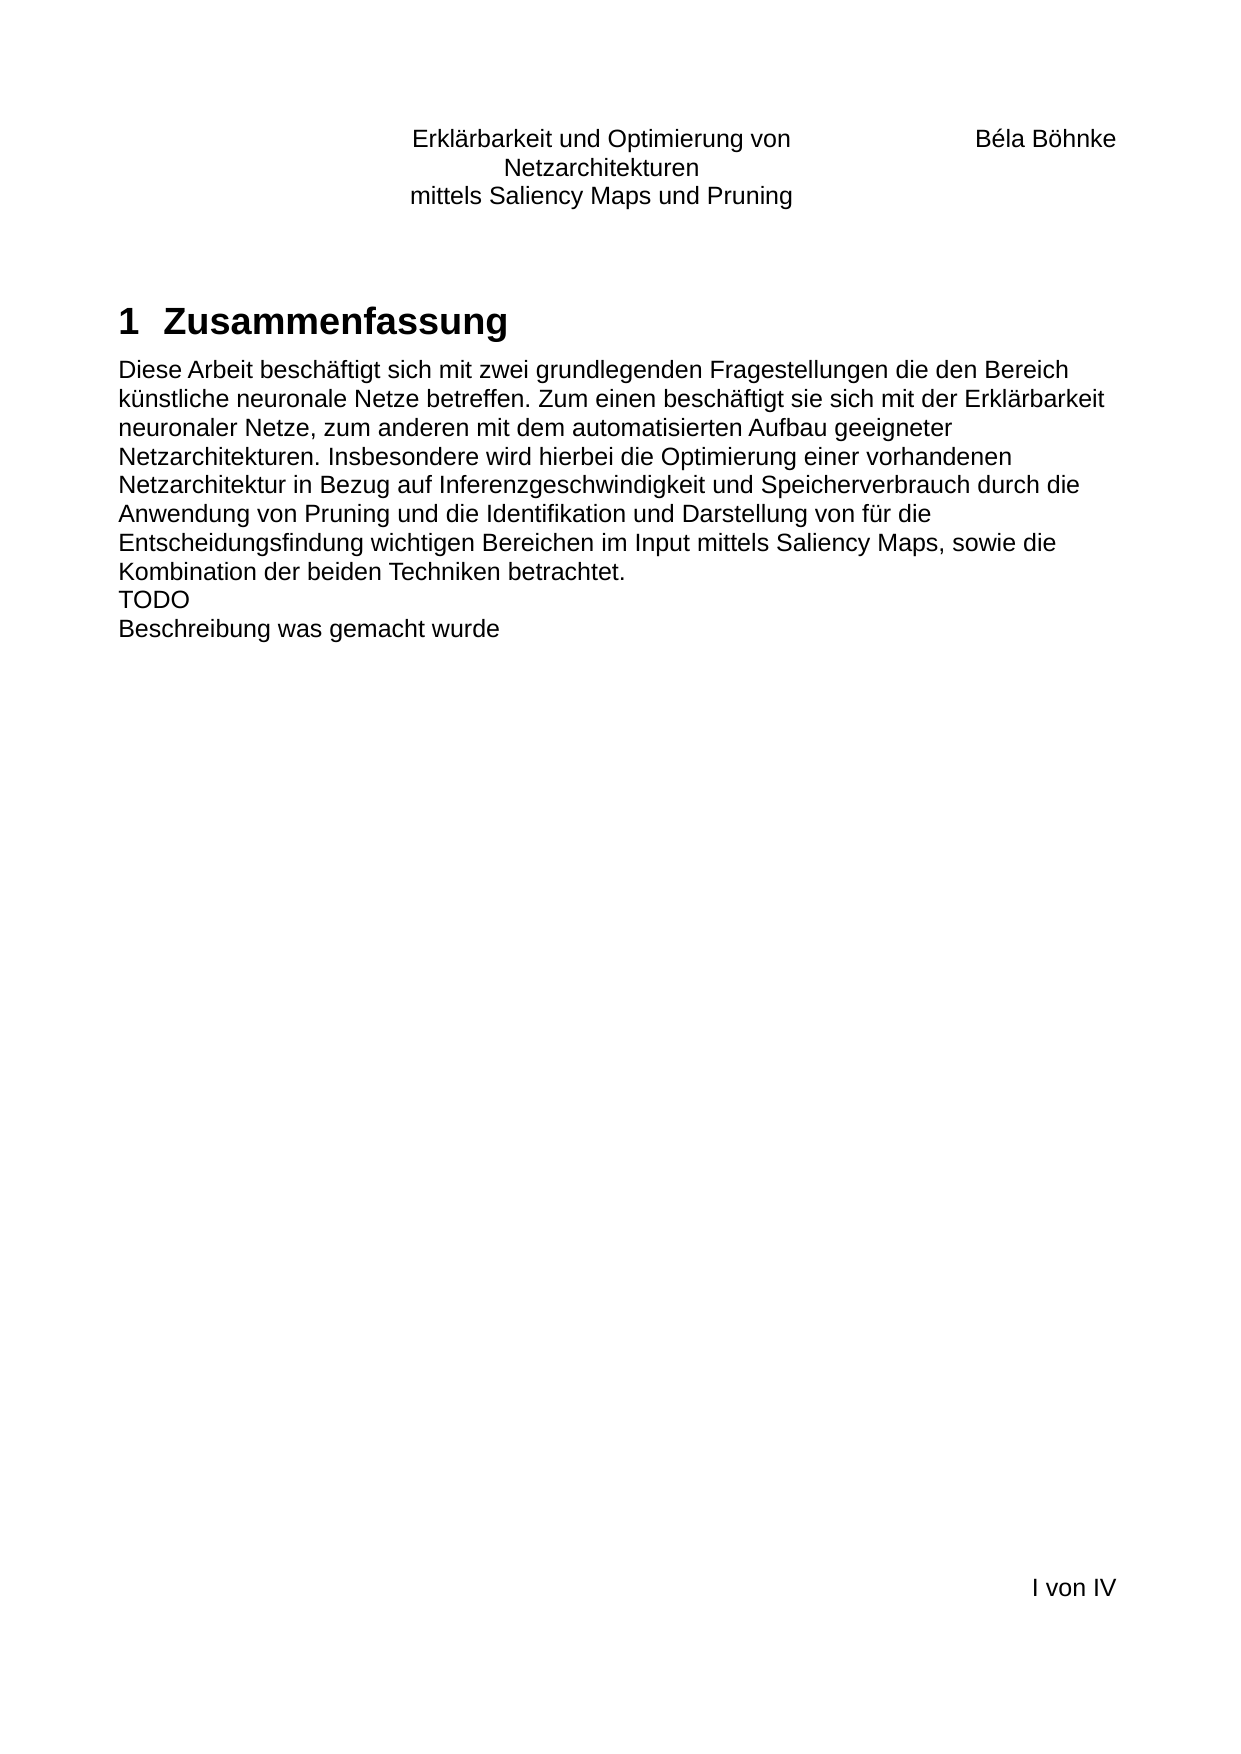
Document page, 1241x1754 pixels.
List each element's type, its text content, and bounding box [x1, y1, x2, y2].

text Beschreibung was gemacht wurde [118, 614, 1122, 643]
text TODO [118, 585, 1122, 614]
text Diese Arbeit beschäftigt sich mit zwei grundlegenden Fragestellungen die den Bereich künstliche neuronale Netze betreffen. Zum einen beschäftigt sie sich mit der Erklärbarkeit neuronaler Netze, zum anderen mit dem automatisierten Aufbau geeigneter Netzarchitekturen. Insbesondere wird hierbei die Optimierung einer vorhandenen Netzarchitektur in Bezug auf Inferenzgeschwindigkeit und Speicherverbrauch durch die Anwendung von Pruning und die Identifikation und Darstellung von für die Entscheidungsfindung wichtigen Bereichen im Input mittels Saliency Maps, sowie die Kombination der beiden Techniken betrachtet. [118, 355, 1122, 585]
subtitle Zusammenfassung [118, 299, 1122, 343]
